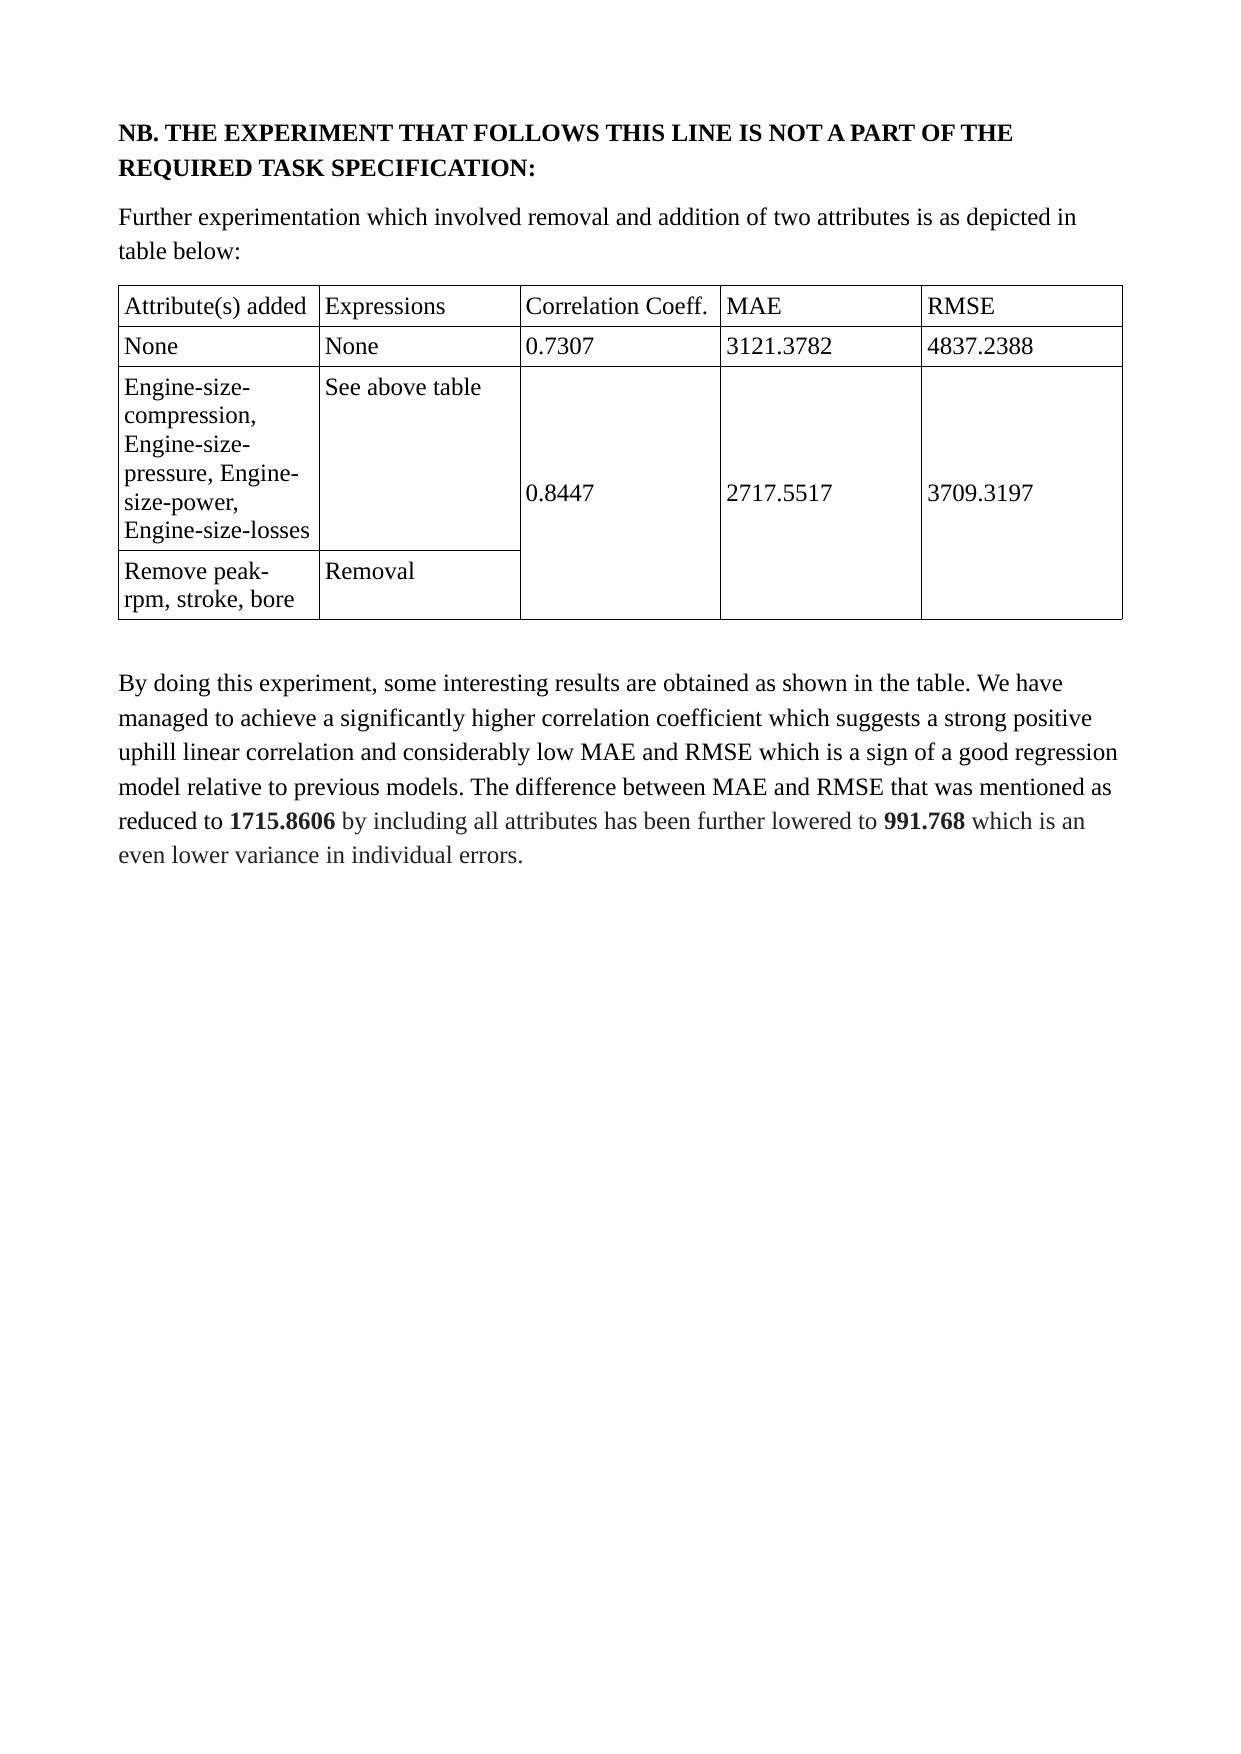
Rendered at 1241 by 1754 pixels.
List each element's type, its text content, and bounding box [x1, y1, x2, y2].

table_cell 3121.3782 [721, 327, 921, 366]
table_header Correlation Coeff. [521, 286, 720, 326]
table_cell See above table [320, 367, 520, 550]
text NB. THE EXPERIMENT THAT FOLLOWS THIS LINE IS NOT A PART OF THE REQUIRED TASK SPECIFICATION: [118, 118, 1122, 181]
table_cell None [320, 327, 520, 366]
text By doing this experiment, some interesting results are obtained as shown in the table. We have managed to achieve a significantly higher correlation coefficient which suggests a strong positive uphill linear correlation and considerably low MAE and RMSE which is a sign of a good regression model relative to previous models. The difference between MAE and RMSE that was mentioned as reduced to 1715.8606 by including all attributes has been further lowered to 991.768 which is an even lower variance in individual errors. [118, 668, 1122, 869]
table_cell Remove peak-rpm, stroke, bore [119, 551, 319, 619]
table_cell 4837.2388 [922, 327, 1122, 366]
table_cell Engine-size-compression, Engine-size-pressure, Engine-size-power, Engine-size-losses [119, 367, 319, 550]
table_header RMSE [922, 286, 1122, 326]
table_cell 2717.5517 [721, 367, 921, 619]
table_header Expressions [320, 286, 520, 326]
table_header MAE [721, 286, 921, 326]
table_cell 3709.3197 [922, 367, 1122, 619]
table_cell None [119, 327, 319, 366]
table_cell 0.8447 [521, 367, 720, 619]
table_cell Removal [320, 551, 520, 619]
table_cell 0.7307 [521, 327, 720, 366]
text Further experimentation which involved removal and addition of two attributes is as depicted in table below: [118, 202, 1122, 265]
table_header Attribute(s) added [119, 286, 319, 326]
